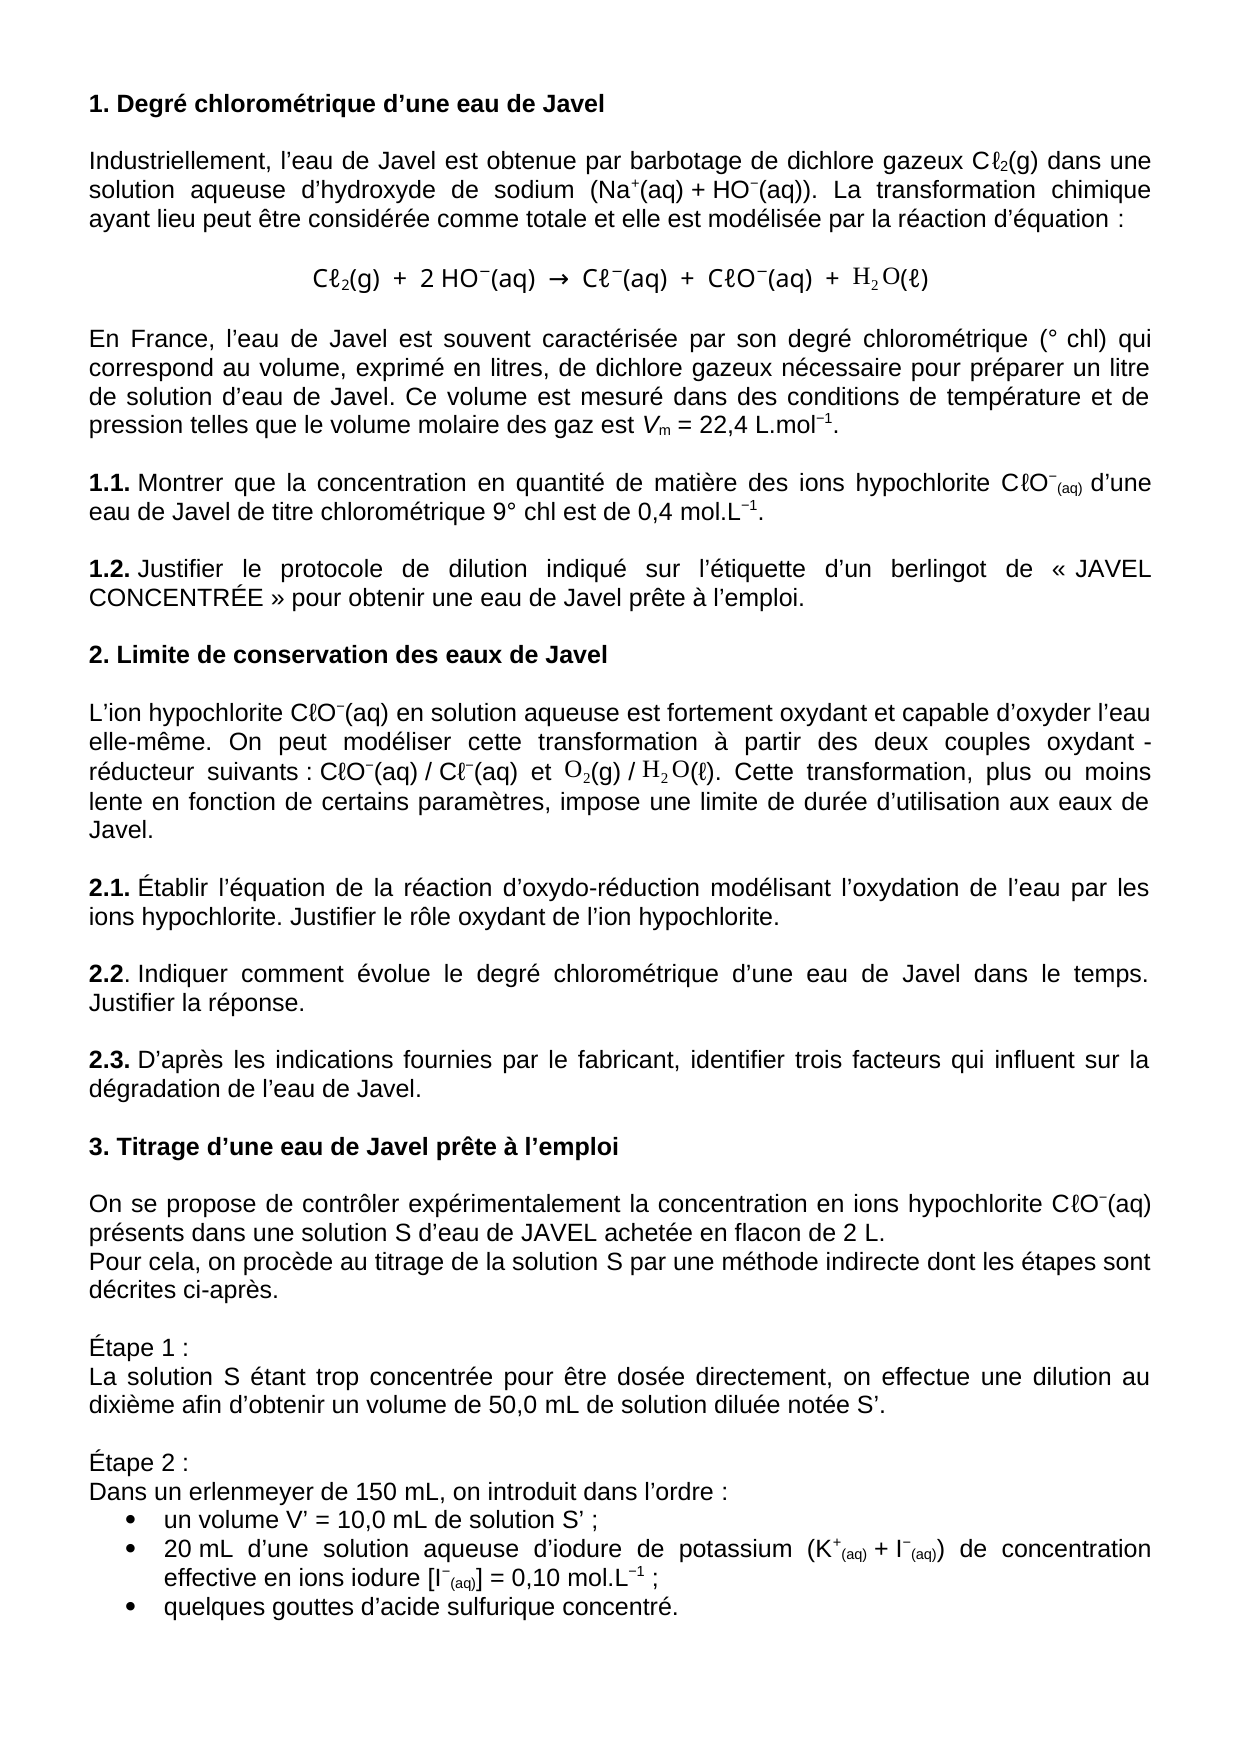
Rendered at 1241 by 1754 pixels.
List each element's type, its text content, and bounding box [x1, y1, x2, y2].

text 2. Limite de conservation des eaux de Javel [89, 640, 1152, 669]
text On se propose de contrôler expérimentalement la concentration en ions hypochlorite CℓO−(aq) présents dans une solution S d’eau de JAVEL achetée en flacon de 2 L. [89, 1189, 1152, 1247]
text 2.3. D’après les indications fournies par le fabricant, identifier trois facteurs qui influent sur la dégradation de l’eau de Javel. [89, 1045, 1152, 1103]
list quelques gouttes d’acide sulfurique concentré. [126, 1592, 1152, 1621]
text 2.1. Établir l’équation de la réaction d’oxydo-réduction modélisant l’oxydation de l’eau par les ions hypochlorite. Justifier le rôle oxydant de l’ion hypochlorite. [89, 873, 1152, 930]
text Industriellement, l’eau de Javel est obtenue par barbotage de dichlore gazeux Cℓ2(g) dans une solution aqueuse d’hydroxyde de sodium (Na+(aq) + HO−(aq)). La transformation chimique ayant lieu peut être considérée comme totale et elle est modélisée par la réaction d’équation : [89, 146, 1152, 232]
list un volume V’ = 10,0 mL de solution S’ ; [126, 1505, 1152, 1534]
text 1. Degré chlorométrique d’une eau de Javel [89, 89, 1152, 117]
text L’ion hypochlorite CℓO−(aq) en solution aqueuse est fortement oxydant et capable d’oxyder l’eau elle-même. On peut modéliser cette transformation à partir des deux couples oxydant -réducteur suivants : CℓO−(aq) / Cℓ−(aq) et (g) / (ℓ). Cette transformation, plus ou moins lente en fonction de certains paramètres, impose une limite de durée d’utilisation aux eaux de Javel. [89, 698, 1152, 844]
text Pour cela, on procède au titrage de la solution S par une méthode indirecte dont les étapes sont décrites ci-après. [89, 1247, 1152, 1304]
text 2.2. Indiquer comment évolue le degré chlorométrique d’une eau de Javel dans le temps. Justifier la réponse. [89, 959, 1152, 1017]
text Étape 2 : [89, 1448, 1152, 1477]
text Dans un erlenmeyer de 150 mL, on introduit dans l’ordre : [89, 1477, 1152, 1505]
text Étape 1 : [89, 1333, 1152, 1362]
text 3. Titrage d’une eau de Javel prête à l’emploi [89, 1132, 1152, 1160]
text Cℓ2(g) + 2 HO−(aq) → Cℓ−(aq) + CℓO−(aq) + (ℓ) [89, 261, 1152, 295]
text La solution S étant trop concentrée pour être dosée directement, on effectue une dilution au dixième afin d’obtenir un volume de 50,0 mL de solution diluée notée S’. [89, 1362, 1152, 1419]
text En France, l’eau de Javel est souvent caractérisée par son degré chlorométrique (° chl) qui correspond au volume, exprimé en litres, de dichlore gazeux nécessaire pour préparer un litre de solution d’eau de Javel. Ce volume est mesuré dans des conditions de température et de pression telles que le volume molaire des gaz est Vm = 22,4 L.mol−1. [89, 324, 1152, 439]
list 20 mL d’une solution aqueuse d’iodure de potassium (K+(aq) + I−(aq)) de concentration effective en ions iodure [I−(aq)] = 0,10 mol.L−1 ; [126, 1534, 1152, 1592]
text 1.1. Montrer que la concentration en quantité de matière des ions hypochlorite CℓO−(aq) d’une eau de Javel de titre chlorométrique 9° chl est de 0,4 mol.L−1. [89, 468, 1152, 525]
text 1.2. Justifier le protocole de dilution indiqué sur l’étiquette d’un berlingot de « JAVEL CONCENTRÉE » pour obtenir une eau de Javel prête à l’emploi. [89, 554, 1152, 611]
